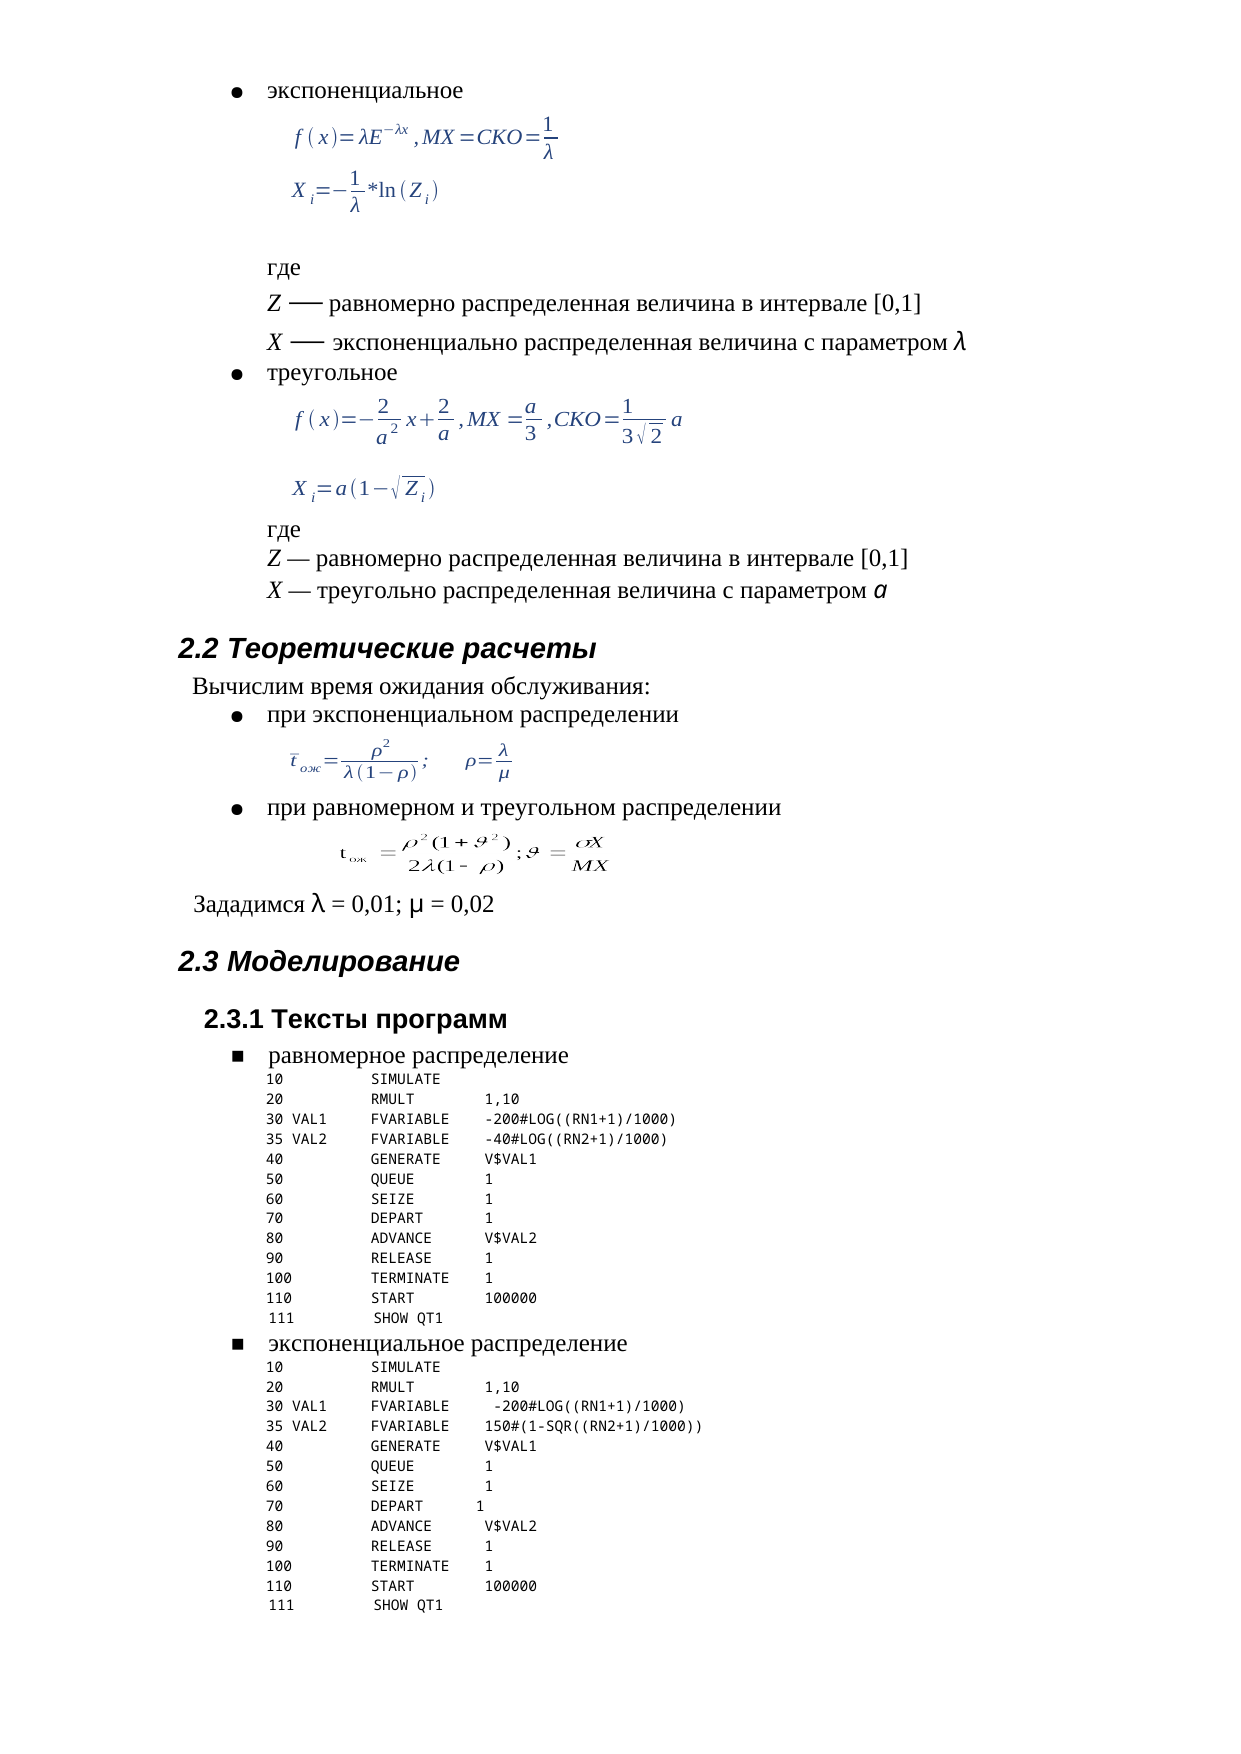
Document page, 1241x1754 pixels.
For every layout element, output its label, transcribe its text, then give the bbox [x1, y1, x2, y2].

list где [229, 252, 1152, 280]
text 35 VAL2 FVARIABLE 150#(1-SQR((RN2+1)/1000)) [266, 1416, 1152, 1436]
list Z — равномерно распределенная величина в интервале [0,1] [229, 280, 1152, 319]
text 50 QUEUE 1 [266, 1456, 1152, 1476]
text 90 RELEASE 1 [266, 1248, 1152, 1268]
text 60 SEIZE 1 [266, 1476, 1152, 1496]
list при экспоненциальном распределении [229, 699, 1152, 728]
text Вычислим время ожидания обслуживания: [192, 671, 1152, 699]
subtitle Тексты программ [196, 1003, 1152, 1034]
list где [229, 514, 1152, 543]
text 35 VAL2 FVARIABLE -40#LOG((RN2+1)/1000) [266, 1129, 1152, 1149]
list Z — равномерно распределенная величина в интервале [0,1] [229, 543, 1152, 572]
text 40 GENERATE V$VAL1 [266, 1436, 1152, 1456]
text 90 RELEASE 1 [266, 1536, 1152, 1555]
subtitle Моделирование [170, 944, 1152, 978]
list экспоненциальное [229, 75, 1152, 104]
text 110 START 100000 [266, 1575, 1152, 1595]
text 20 RMULT 1,10 [266, 1376, 1152, 1396]
list равномерное распределение [231, 1040, 1152, 1069]
text 70 DEPART 1 [266, 1496, 1152, 1516]
text 80 ADVANCE V$VAL2 [266, 1516, 1152, 1536]
list 111 SHOW QT1 [231, 1595, 1152, 1615]
text 70 DEPART 1 [266, 1208, 1152, 1228]
text 100 TERMINATE 1 [266, 1268, 1152, 1288]
list X — треугольно распределенная величина с параметром a [229, 572, 1152, 606]
text 60 SEIZE 1 [266, 1188, 1152, 1208]
text 110 START 100000 [266, 1288, 1152, 1308]
text 80 ADVANCE V$VAL2 [266, 1228, 1152, 1248]
text 30 VAL1 FVARIABLE -200#LOG((RN1+1)/1000) [266, 1396, 1152, 1416]
list 111 SHOW QT1 [231, 1308, 1152, 1328]
list X — экспоненциально распределенная величина с параметром λ [229, 319, 1152, 357]
text 20 RMULT 1,10 [266, 1089, 1152, 1109]
text 10 SIMULATE [266, 1069, 1152, 1089]
text 50 QUEUE 1 [266, 1168, 1152, 1188]
text 40 GENERATE V$VAL1 [266, 1149, 1152, 1168]
list треугольное [229, 357, 1152, 386]
list экспоненциальное распределение [231, 1328, 1152, 1356]
text 30 VAL1 FVARIABLE -200#LOG((RN1+1)/1000) [266, 1109, 1152, 1129]
list Зададимся λ = 0,01; μ = 0,02 [156, 885, 1152, 919]
text 10 SIMULATE [266, 1356, 1152, 1376]
subtitle Теоретические расчеты [170, 631, 1152, 664]
list при равномерном и треугольном распределении [229, 792, 1152, 821]
text 100 TERMINATE 1 [266, 1555, 1152, 1575]
